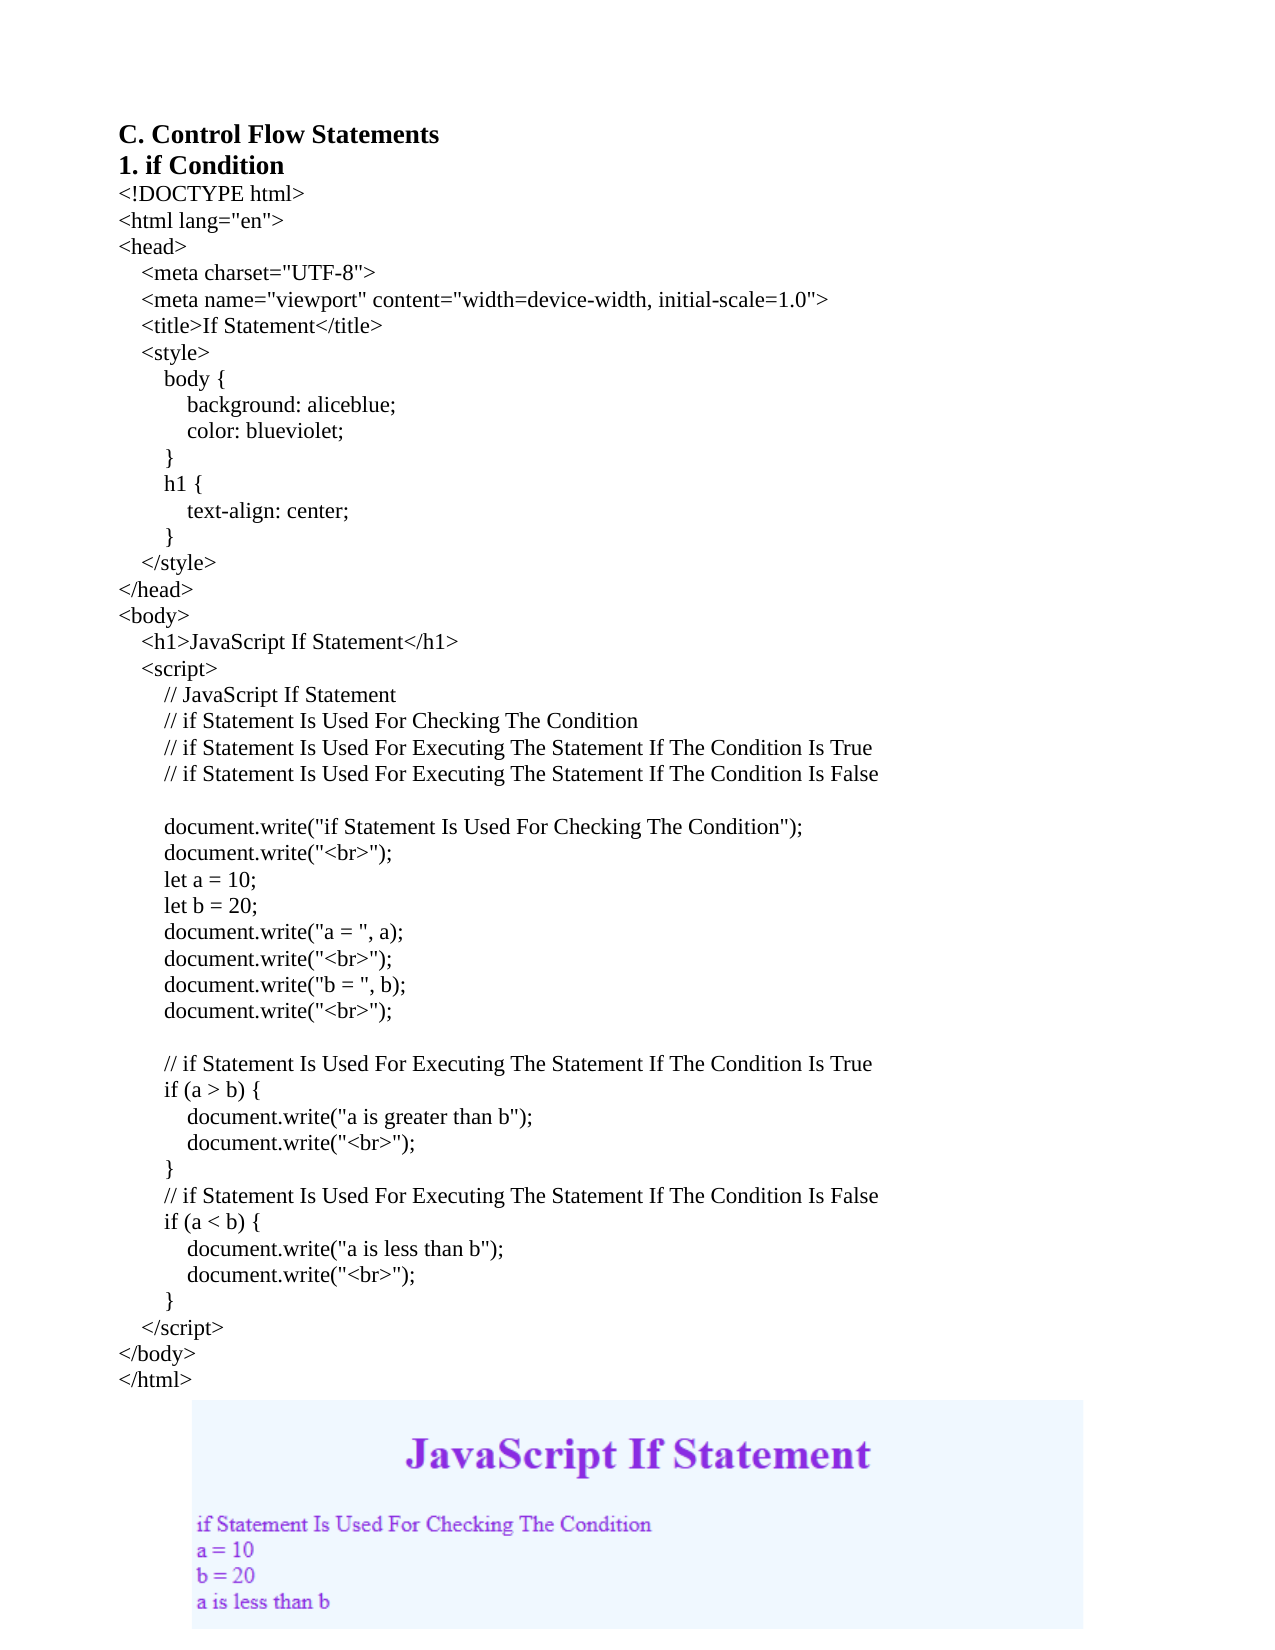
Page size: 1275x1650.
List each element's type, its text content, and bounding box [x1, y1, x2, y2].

text C. Control Flow Statements [118, 118, 1157, 149]
text document.write("a is less than b"); [118, 1234, 1157, 1261]
text let b = 20; [118, 892, 1157, 918]
text </style> [118, 549, 1157, 576]
text } [118, 523, 1157, 549]
text </head> [118, 576, 1157, 602]
text color: blueviolet; [118, 418, 1157, 444]
text document.write("a = ", a); [118, 918, 1157, 945]
text <meta charset="UTF-8"> [118, 259, 1157, 286]
text <head> [118, 233, 1157, 259]
text </html> [118, 1366, 1157, 1393]
text document.write("<br>"); [118, 945, 1157, 971]
text <title>If Statement</title> [118, 312, 1157, 338]
text let a = 10; [118, 866, 1157, 892]
text <style> [118, 338, 1157, 365]
text // JavaScript If Statement [118, 681, 1157, 707]
text } [118, 1287, 1157, 1314]
text // if Statement Is Used For Executing The Statement If The Condition Is True [118, 1050, 1157, 1076]
text document.write("<br>"); [118, 1129, 1157, 1156]
text // if Statement Is Used For Executing The Statement If The Condition Is False [118, 760, 1157, 787]
text <meta name="viewport" content="width=device-width, initial-scale=1.0"> [118, 286, 1157, 312]
text // if Statement Is Used For Executing The Statement If The Condition Is False [118, 1182, 1157, 1208]
text } [118, 444, 1157, 470]
text document.write("b = ", b); [118, 971, 1157, 997]
text </script> [118, 1314, 1157, 1340]
text document.write("<br>"); [118, 839, 1157, 866]
text // if Statement Is Used For Checking The Condition [118, 707, 1157, 734]
picture [191, 1400, 1084, 1629]
text <script> [118, 655, 1157, 681]
text // if Statement Is Used For Executing The Statement If The Condition Is True [118, 734, 1157, 760]
text document.write("<br>"); [118, 997, 1157, 1024]
text <!DOCTYPE html> [118, 180, 1157, 207]
text h1 { [118, 470, 1157, 497]
text text-align: center; [118, 497, 1157, 523]
text } [118, 1156, 1157, 1182]
text 1. if Condition [118, 149, 1157, 180]
text <h1>JavaScript If Statement</h1> [118, 628, 1157, 655]
text background: aliceblue; [118, 391, 1157, 418]
text if (a > b) { [118, 1076, 1157, 1103]
text <body> [118, 602, 1157, 628]
text body { [118, 365, 1157, 391]
text document.write("a is greater than b"); [118, 1103, 1157, 1129]
text <html lang="en"> [118, 207, 1157, 233]
text document.write("<br>"); [118, 1261, 1157, 1287]
text document.write("if Statement Is Used For Checking The Condition"); [118, 813, 1157, 839]
text </body> [118, 1340, 1157, 1366]
text if (a < b) { [118, 1208, 1157, 1234]
